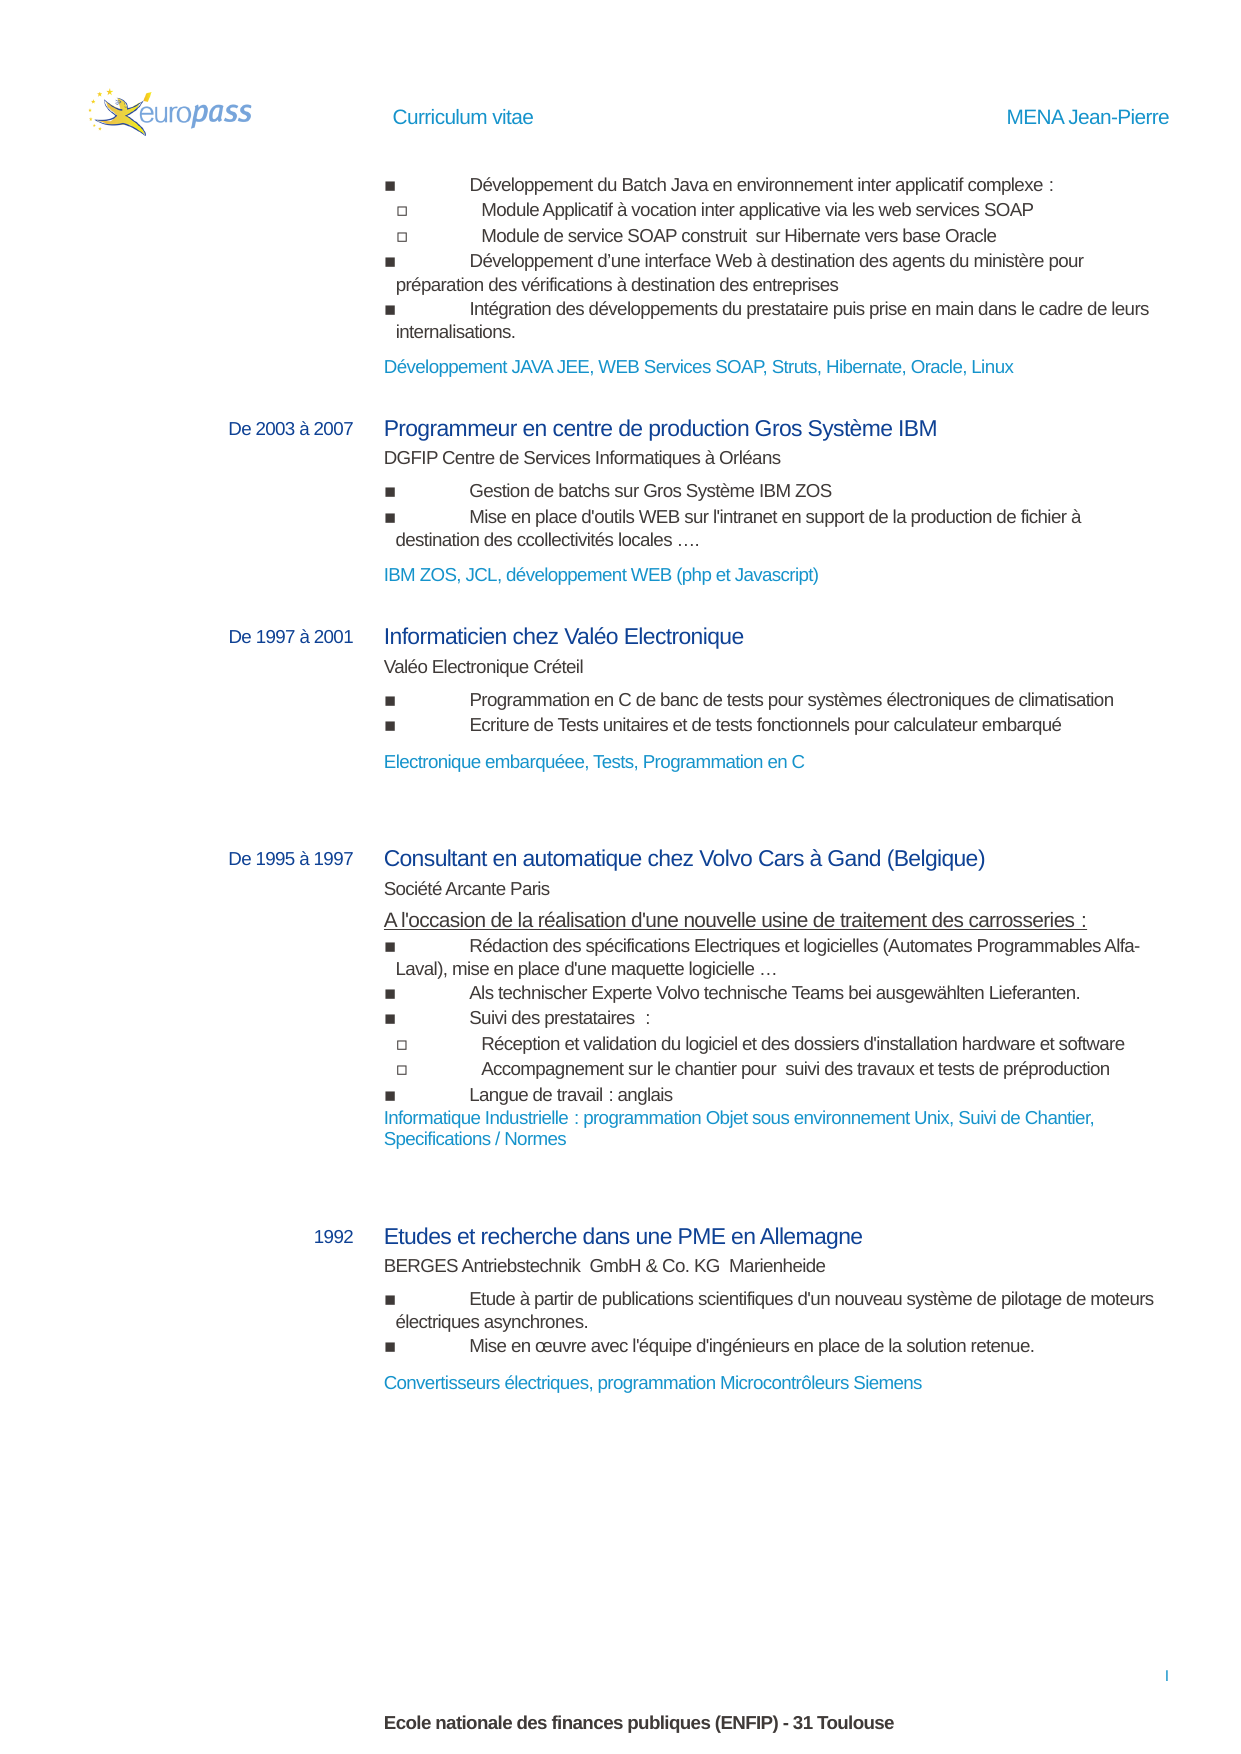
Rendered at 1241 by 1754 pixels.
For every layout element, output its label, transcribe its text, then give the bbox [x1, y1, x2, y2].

table_header 1992 [94, 1223, 383, 1393]
table_cell Electronique embarquéee, Tests, Programmation en C [384, 737, 1169, 772]
table_header Etudes et recherche dans une PME en Allemagne [384, 1223, 1169, 1249]
table_cell Développement JAVA JEE, WEB Services SOAP, Struts, Hibernate, Oracle, Linux [384, 342, 1169, 377]
table_cell IBM ZOS, JCL, développement WEB (php et Javascript) [384, 550, 1169, 586]
table_cell A l'occasion de la réalisation d'une nouvelle usine de traitement des carrosseries : Rédaction des spécifications Electriques et logicielles (Automates Programmables Alfa-Laval), mise en place d'une maquette logicielle … Als technischer Experte Volvo technische Teams bei ausgewählten Lieferanten. Suivi des prestataires : Réception et validation du logiciel et des dossiers d'installation hardware et software Accompagnement sur le chantier pour suivi des travaux et tests de préproduction Langue de travail : anglais [384, 908, 1169, 1107]
table_header De 1995 à 1997 [94, 845, 383, 1150]
table_cell Convertisseurs électriques, programmation Microcontrôleurs Siemens [384, 1358, 1169, 1393]
picture [88, 88, 252, 136]
table_cell Etude à partir de publications scientifiques d'un nouveau système de pilotage de moteurs électriques asynchrones. Mise en œuvre avec l'équipe d'ingénieurs en place de la solution retenue. [384, 1285, 1169, 1358]
table_cell Programmation en C de banc de tests pour systèmes électroniques de climatisation Ecriture de Tests unitaires et de tests fonctionnels pour calculateur embarqué [384, 686, 1169, 737]
table_cell BERGES Antriebstechnik GmbH & Co. KG Marienheide [384, 1249, 1169, 1285]
table_cell [384, 772, 1169, 808]
table_cell [384, 1150, 1169, 1185]
table_header Programmeur en centre de production Gros Système IBM [384, 415, 1169, 441]
table_cell [89, 772, 384, 808]
table_cell Gestion de batchs sur Gros Système IBM ZOS Mise en place d'outils WEB sur l'intranet en support de la production de fichier à destination des ccollectivités locales …. [384, 478, 1169, 550]
table_cell DGFIP Centre de Services Informatiques à Orléans [384, 441, 1169, 478]
table_cell Valéo Electronique Créteil [384, 650, 1169, 686]
table_header Informaticien chez Valéo Electronique [384, 623, 1169, 649]
table_cell Développement du Batch Java en environnement inter applicatif complexe : Module Applicatif à vocation inter applicative via les web services SOAP Module de service SOAP construit sur Hibernate vers base Oracle Développement d’une interface Web à destination des agents du ministère pour préparation des vérifications à destination des entreprises Intégration des développements du prestataire puis prise en main dans le cadre de leurs internalisations. [384, 171, 1169, 342]
table_cell Société Arcante Paris [384, 872, 1169, 908]
table_header De 2003 à 2007 [94, 415, 383, 586]
table_header Consultant en automatique chez Volvo Cars à Gand (Belgique) [384, 845, 1169, 872]
table_header De 1997 à 2001 [89, 623, 384, 772]
table_cell Informatique Industrielle : programmation Objet sous environnement Unix, Suivi de Chantier, Specifications / Normes [384, 1107, 1169, 1150]
table_cell [94, 1150, 383, 1185]
